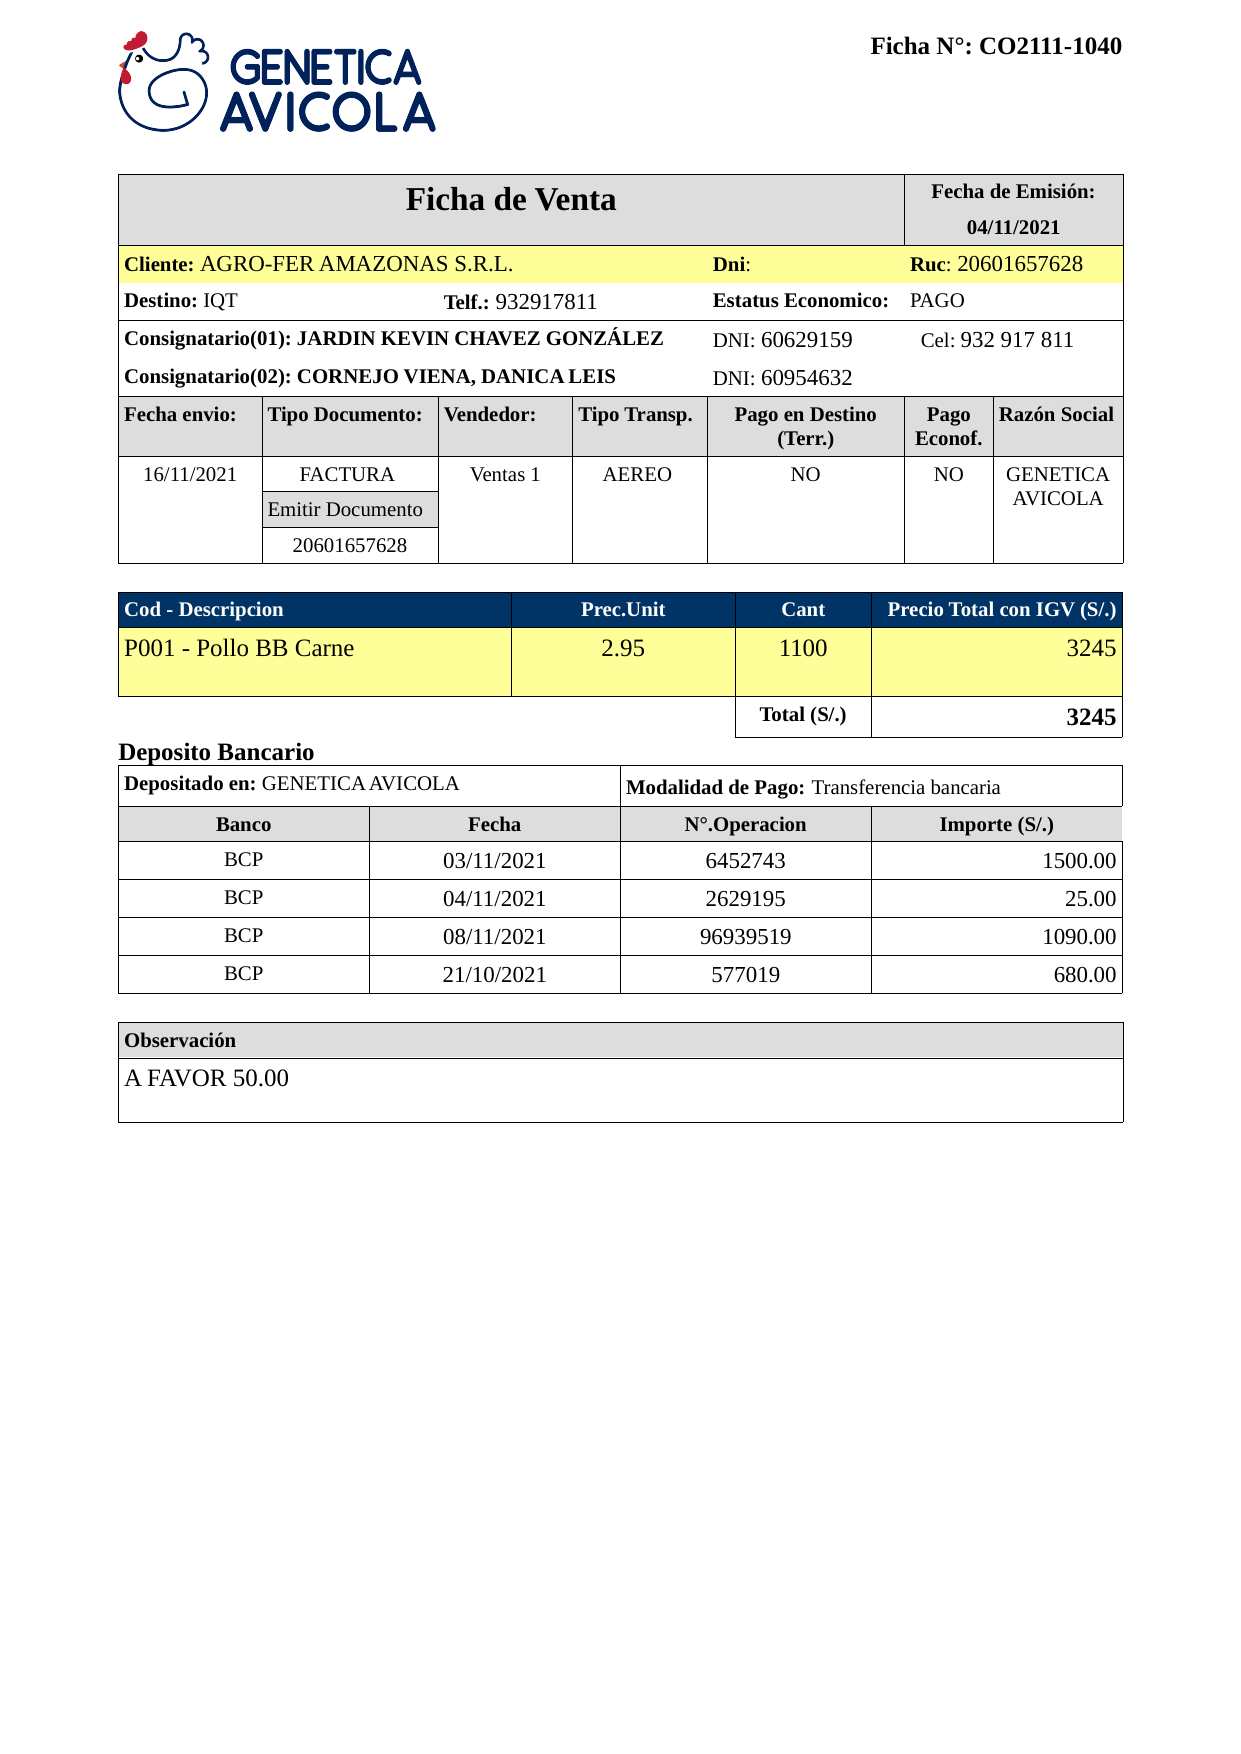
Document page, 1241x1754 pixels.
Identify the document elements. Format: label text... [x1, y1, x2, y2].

table_cell A FAVOR 50.00 [119, 1059, 1123, 1122]
table_cell [511, 697, 735, 737]
table_cell Cliente: AGRO-FER AMAZONAS S.R.L. [119, 246, 707, 283]
table_cell DNI: 60629159 [707, 321, 915, 358]
table_cell 16/11/2021 [119, 457, 262, 563]
table_cell 1500.00 [872, 842, 1122, 879]
table_cell BCP [119, 842, 369, 879]
table_cell Vendedor: [439, 397, 572, 456]
table_header Cant [736, 593, 871, 627]
table_cell NO [708, 457, 904, 563]
table_header Fecha de Emisión: [905, 175, 1123, 209]
table_cell BCP [119, 880, 369, 917]
table_cell 96939519 [621, 918, 871, 955]
table_cell Dni: [707, 246, 904, 283]
table_cell 6452743 [621, 842, 871, 879]
table_cell 1100 [736, 628, 871, 696]
table_cell Banco [119, 807, 369, 841]
table_cell 21/10/2021 [370, 956, 620, 993]
table_cell Pago en Destino (Terr.) [708, 397, 904, 456]
table_cell Consignatario(01): JARDIN KEVIN CHAVEZ GONZÁLEZ [119, 321, 707, 358]
table_cell 1090.00 [872, 918, 1122, 955]
table_cell Destino: IQT [119, 283, 438, 320]
table_cell [118, 697, 511, 737]
table_cell 680.00 [872, 956, 1122, 993]
table_cell Pago Econof. [905, 397, 993, 456]
table_cell DNI: 60954632 [707, 358, 1123, 396]
table_header Observación [119, 1023, 1123, 1057]
table_header Ficha de Venta [119, 175, 904, 245]
table_cell P001 - Pollo BB Carne [119, 628, 511, 696]
table_cell Telf.: 932917811 [438, 283, 707, 320]
table_cell AEREO [573, 457, 707, 563]
table_header Depositado en: GENETICA AVICOLA [119, 766, 620, 806]
table_cell Razón Social [994, 397, 1123, 456]
table_cell Consignatario(02): CORNEJO VIENA, DANICA LEIS [119, 358, 707, 396]
table_header Modalidad de Pago: Transferencia bancaria [621, 766, 1122, 806]
table_cell Emitir Documento [263, 492, 438, 527]
table_cell BCP [119, 918, 369, 955]
table_cell 3245 [872, 697, 1122, 737]
table_cell 3245 [872, 628, 1122, 696]
table_cell 25.00 [872, 880, 1122, 917]
table_cell N°.Operacion [621, 807, 871, 841]
table_cell Estatus Economico: [707, 283, 904, 320]
table_cell GENETICA AVICOLA [994, 457, 1123, 563]
table_cell FACTURA [263, 457, 438, 491]
table_cell Tipo Documento: [263, 397, 438, 456]
table_cell Cel: 932 917 811 [915, 321, 1123, 358]
table_cell Ruc: 20601657628 [904, 246, 1123, 283]
table_cell Tipo Transp. [573, 397, 707, 456]
table_cell 577019 [621, 956, 871, 993]
table_cell 04/11/2021 [905, 209, 1123, 245]
table_header Cod - Descripcion [119, 593, 511, 627]
table_cell 2.95 [512, 628, 735, 696]
table_cell 08/11/2021 [370, 918, 620, 955]
table_cell Total (S/.) [736, 697, 871, 737]
table_cell Ventas 1 [439, 457, 572, 563]
text Deposito Bancario [118, 737, 1122, 765]
table_header Precio Total con IGV (S/.) [872, 593, 1122, 627]
table_cell Fecha envio: [119, 397, 262, 456]
table_cell Importe (S/.) [872, 807, 1122, 841]
table_cell 2629195 [621, 880, 871, 917]
table_cell 04/11/2021 [370, 880, 620, 917]
picture [118, 31, 436, 132]
table_cell BCP [119, 956, 369, 993]
table_cell NO [905, 457, 993, 563]
table_header Prec.Unit [512, 593, 735, 627]
table_cell 20601657628 [263, 528, 438, 563]
table_cell Fecha [370, 807, 620, 841]
table_cell 03/11/2021 [370, 842, 620, 879]
table_cell PAGO [904, 283, 1123, 320]
